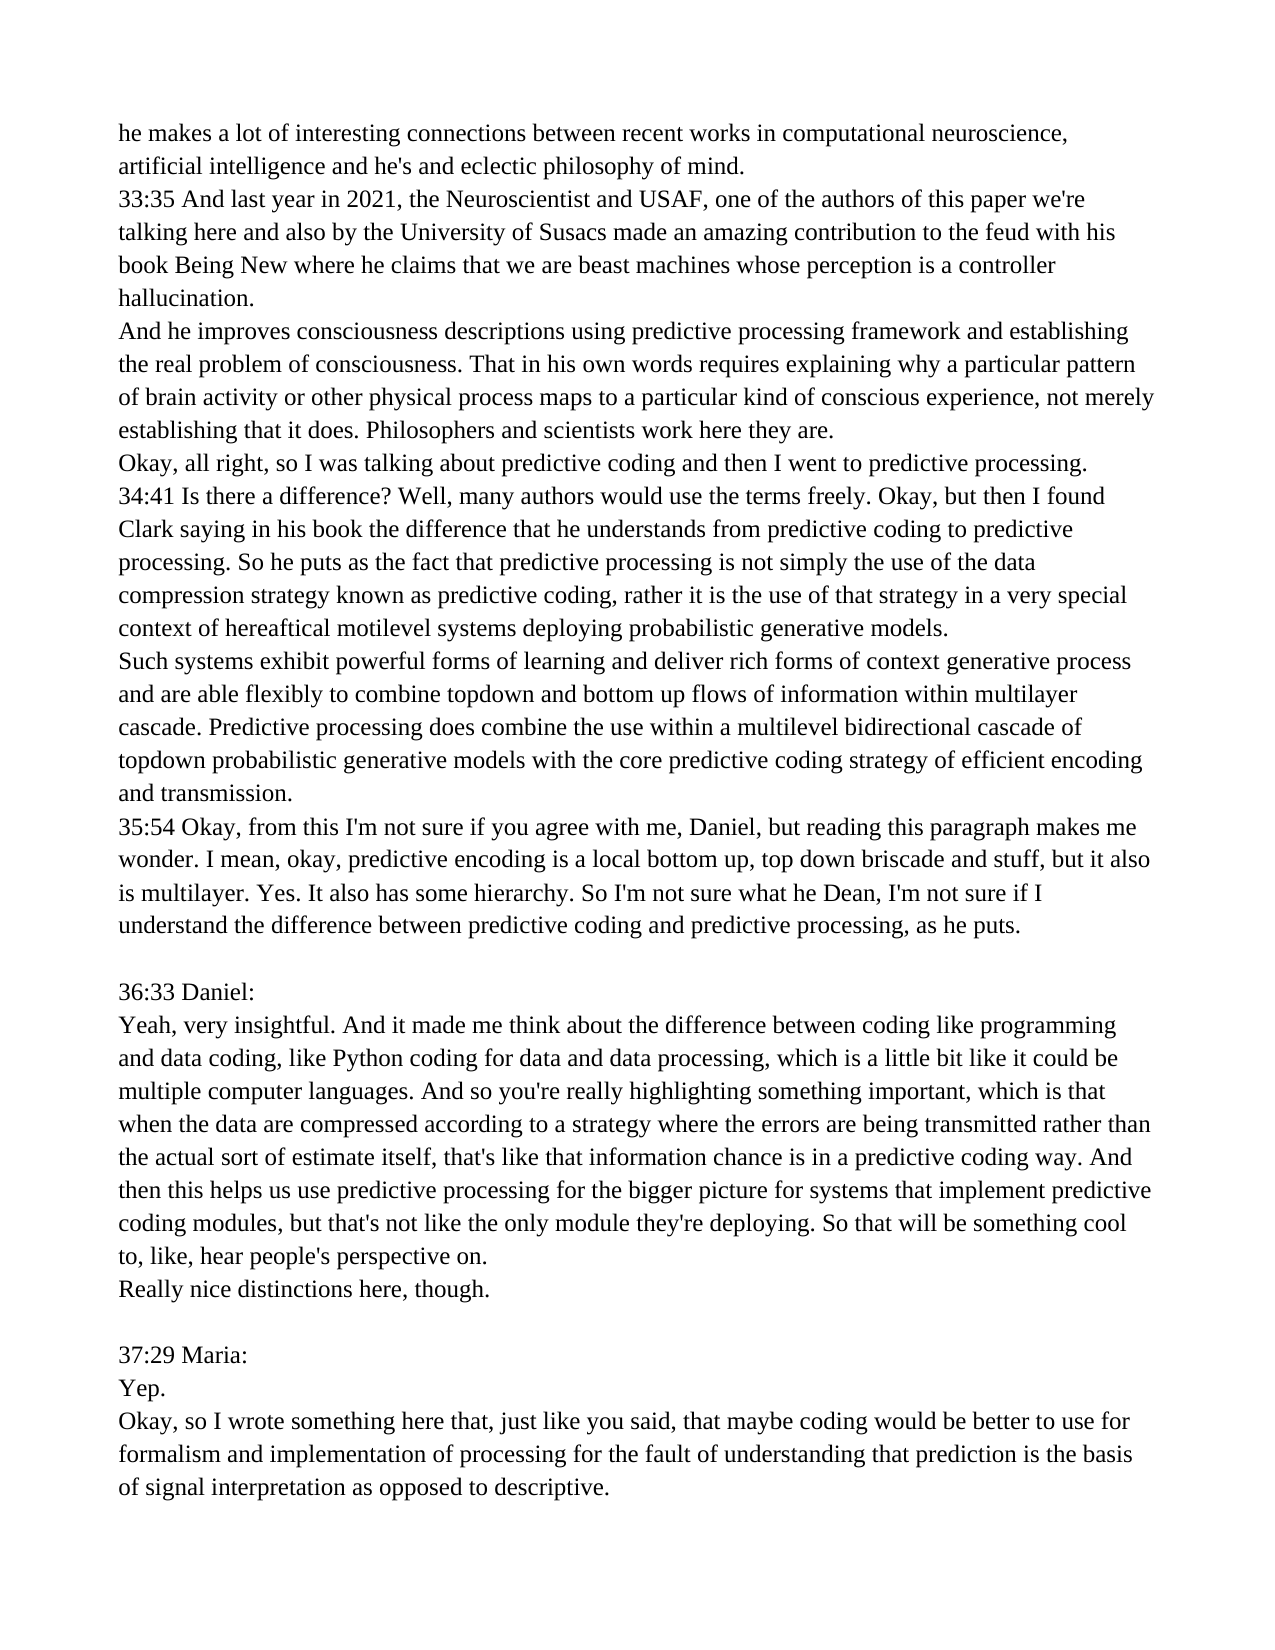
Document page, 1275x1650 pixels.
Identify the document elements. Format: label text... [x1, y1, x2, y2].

text 33:35 And last year in 2021, the Neuroscientist and USAF, one of the authors of this paper we're talking here and also by the University of Susacs made an amazing contribution to the feud with his book Being New where he claims that we are beast machines whose perception is a controller hallucination. [118, 184, 1157, 312]
text Yep. [118, 1373, 1157, 1402]
text 35:54 Okay, from this I'm not sure if you agree with me, Daniel, but reading this paragraph makes me wonder. I mean, okay, predictive encoding is a local bottom up, top down briscade and stuff, but it also is multilayer. Yes. It also has some hierarchy. So I'm not sure what he Dean, I'm not sure if I understand the difference between predictive coding and predictive processing, as he puts. [118, 812, 1157, 939]
text 34:41 Is there a difference? Well, many authors would use the terms freely. Okay, but then I found Clark saying in his book the difference that he understands from predictive coding to predictive processing. So he puts as the fact that predictive processing is not simply the use of the data compression strategy known as predictive coding, rather it is the use of that strategy in a very special context of hereaftical motilevel systems deploying probabilistic generative models. [118, 481, 1157, 642]
text Okay, all right, so I was talking about predictive coding and then I went to predictive processing. [118, 448, 1157, 477]
text Yeah, very insightful. And it made me think about the difference between coding like programming and data coding, like Python coding for data and data processing, which is a little bit like it could be multiple computer languages. And so you're really highlighting something important, which is that when the data are compressed according to a strategy where the errors are being transmitted rather than the actual sort of estimate itself, that's like that information chance is in a predictive coding way. And then this helps us use predictive processing for the bigger picture for systems that implement predictive coding modules, but that's not like the only module they're deploying. So that will be something cool to, like, hear people's perspective on. [118, 1010, 1157, 1269]
text 36:33 Daniel: [118, 977, 1157, 1005]
text And he improves consciousness descriptions using predictive processing framework and establishing the real problem of consciousness. That in his own words requires explaining why a particular pattern of brain activity or other physical process maps to a particular kind of conscious experience, not merely establishing that it does. Philosophers and scientists work here they are. [118, 316, 1157, 444]
text 37:29 Maria: [118, 1340, 1157, 1369]
text Really nice distinctions here, though. [118, 1274, 1157, 1303]
text he makes a lot of interesting connections between recent works in computational neuroscience, artificial intelligence and he's and eclectic philosophy of mind. [118, 118, 1157, 180]
text Such systems exhibit powerful forms of learning and deliver rich forms of context generative process and are able flexibly to combine topdown and bottom up flows of information within multilayer cascade. Predictive processing does combine the use within a multilevel bidirectional cascade of topdown probabilistic generative models with the core predictive coding strategy of efficient encoding and transmission. [118, 646, 1157, 807]
text Okay, so I wrote something here that, just like you said, that maybe coding would be better to use for formalism and implementation of processing for the fault of understanding that prediction is the basis of signal interpretation as opposed to descriptive. [118, 1406, 1157, 1501]
